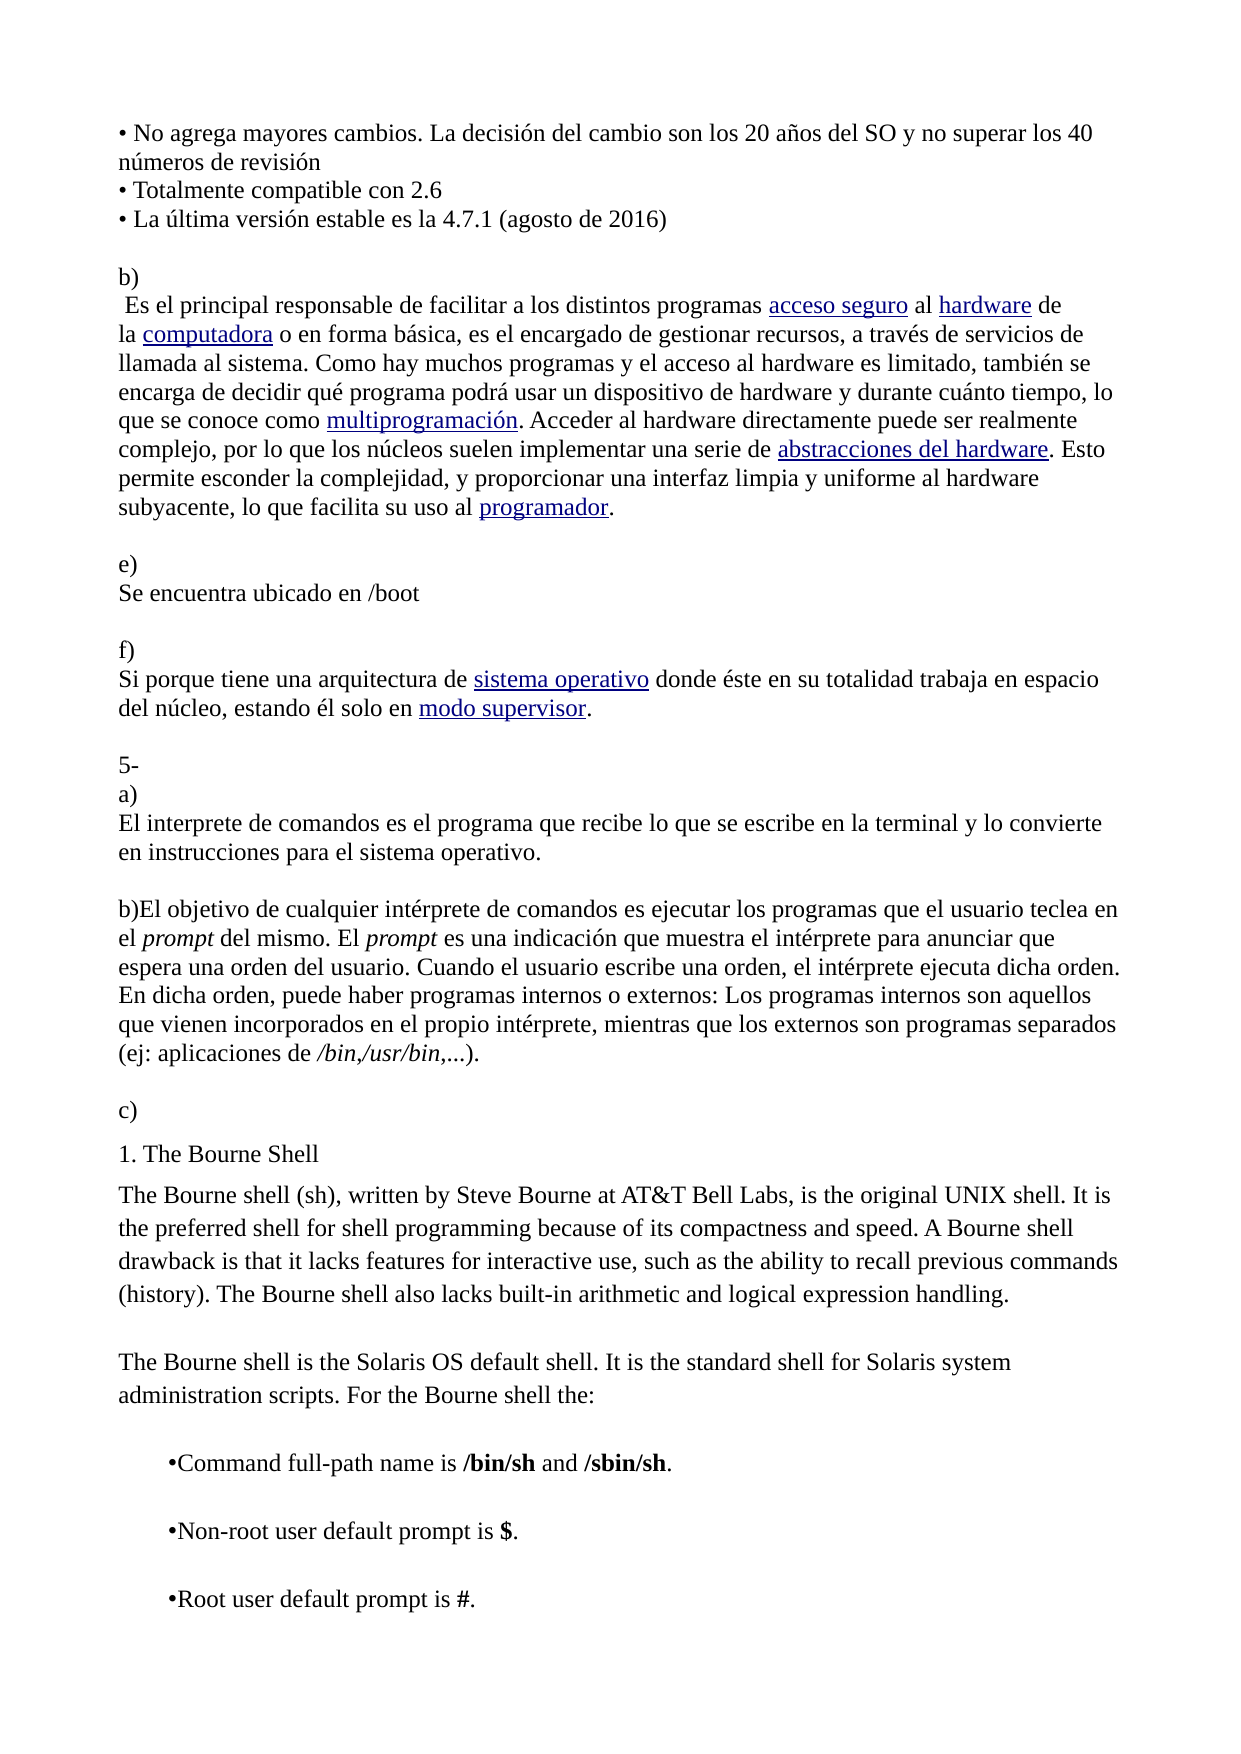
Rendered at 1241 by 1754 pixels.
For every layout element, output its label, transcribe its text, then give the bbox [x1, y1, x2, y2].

list Non-root user default prompt is $. [118, 1516, 1122, 1545]
text The Bourne shell is the Solaris OS default shell. It is the standard shell for Solaris system administration scripts. For the Bourne shell the: [118, 1347, 1122, 1409]
subtitle 1. The Bourne Shell [118, 1139, 1122, 1168]
text • La última versión estable es la 4.7.1 (agosto de 2016) [118, 204, 1122, 233]
list Command full-path name is /bin/sh and /sbin/sh. [118, 1448, 1122, 1477]
list Root user default prompt is #. [118, 1584, 1122, 1613]
text Es el principal responsable de facilitar a los distintos programas acceso seguro al hardware de la computadora o en forma básica, es el encargado de gestionar recursos, a través de servicios de llamada al sistema. Como hay muchos programas y el acceso al hardware es limitado, también se encarga de decidir qué programa podrá usar un dispositivo de hardware y durante cuánto tiempo, lo que se conoce como multiprogramación. Acceder al hardware directamente puede ser realmente complejo, por lo que los núcleos suelen implementar una serie de abstracciones del hardware. Esto permite esconder la complejidad, y proporcionar una interfaz limpia y uniforme al hardware subyacente, lo que facilita su uso al programador. [118, 291, 1122, 521]
text e) [118, 549, 1122, 578]
text a) [118, 779, 1122, 808]
text • No agrega mayores cambios. La decisión del cambio son los 20 años del SO y no superar los 40 números de revisión [118, 118, 1122, 176]
text El interprete de comandos es el programa que recibe lo que se escribe en la terminal y lo convierte en instrucciones para el sistema operativo. [118, 808, 1122, 866]
text • Totalmente compatible con 2.6 [118, 176, 1122, 204]
text f) [118, 636, 1122, 664]
text The Bourne shell (sh), written by Steve Bourne at AT&T Bell Labs, is the original UNIX shell. It is the preferred shell for shell programming because of its compactness and speed. A Bourne shell drawback is that it lacks features for interactive use, such as the ability to recall previous commands (history). The Bourne shell also lacks built-in arithmetic and logical expression handling. [118, 1180, 1122, 1308]
text b) [118, 262, 1122, 291]
text 5- [118, 751, 1122, 779]
text Si porque tiene una arquitectura de sistema operativo donde éste en su totalidad trabaja en espacio del núcleo, estando él solo en modo supervisor. [118, 664, 1122, 722]
text Se encuentra ubicado en /boot [118, 578, 1122, 607]
text c) [118, 1096, 1122, 1124]
text b)El objetivo de cualquier intérprete de comandos es ejecutar los programas que el usuario teclea en el prompt del mismo. El prompt es una indicación que muestra el intérprete para anunciar que espera una orden del usuario. Cuando el usuario escribe una orden, el intérprete ejecuta dicha orden. En dicha orden, puede haber programas internos o externos: Los programas internos son aquellos que vienen incorporados en el propio intérprete, mientras que los externos son programas separados (ej: aplicaciones de /bin,/usr/bin,...). [118, 894, 1122, 1067]
